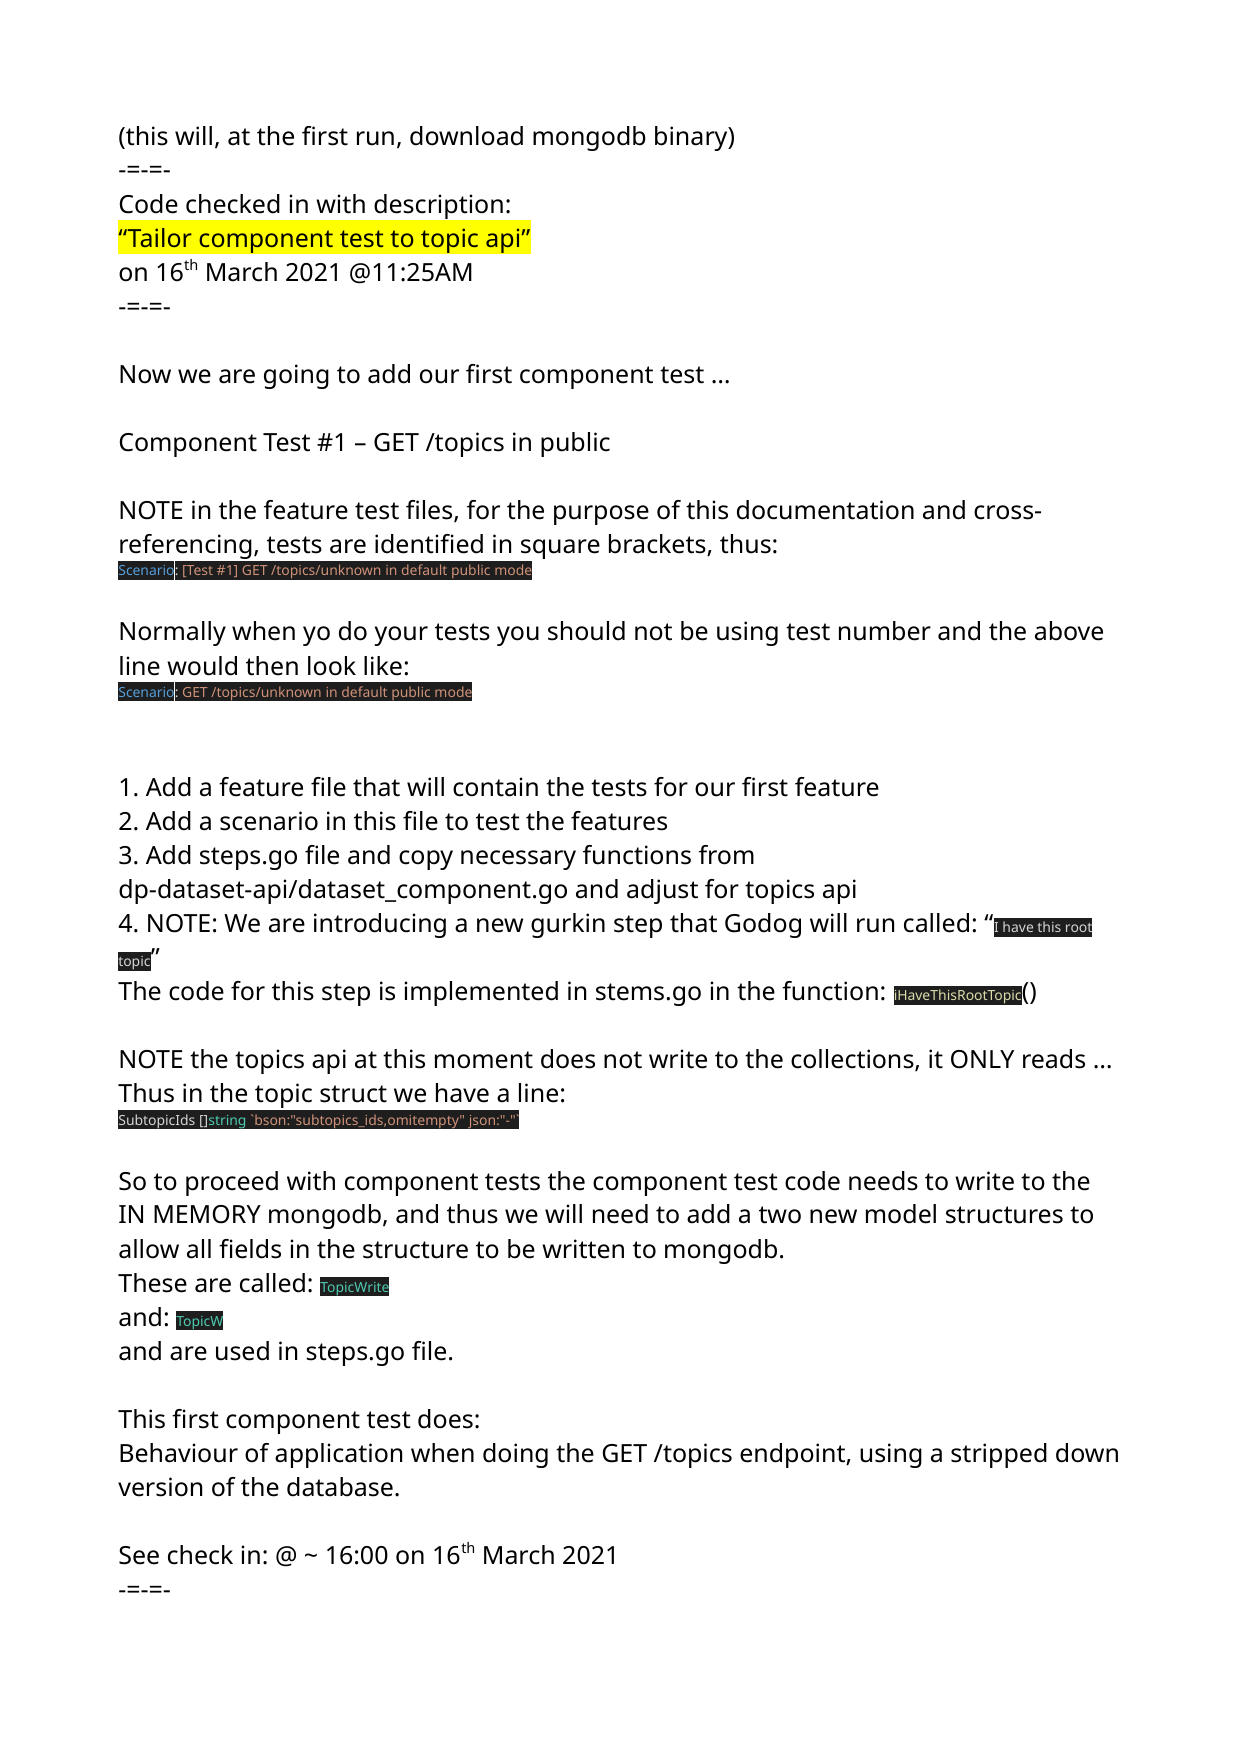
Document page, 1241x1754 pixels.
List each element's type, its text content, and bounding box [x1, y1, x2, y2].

text Scenario: GET /topics/unknown in default public mode [118, 682, 1122, 701]
text SubtopicIds []string `bson:"subtopics_ids,omitempty" json:"-"` [118, 1110, 1122, 1129]
text This first component test does: [118, 1402, 1122, 1436]
text NOTE in the feature test files, for the purpose of this documentation and cross-referencing, tests are identified in square brackets, thus: [118, 493, 1122, 561]
text Scenario: [Test #1] GET /topics/unknown in default public mode [118, 561, 1122, 580]
text See check in: @ ~ 16:00 on 16th March 2021 [118, 1538, 1122, 1572]
text on 16th March 2021 @11:25AM [118, 254, 1122, 288]
text Now we are going to add our first component test … [118, 357, 1122, 391]
text and are used in steps.go file. [118, 1333, 1122, 1367]
text (this will, at the first run, download mongodb binary) [118, 118, 1122, 152]
text 1. Add a feature file that will contain the tests for our first feature [118, 769, 1122, 803]
text 4. NOTE: We are introducing a new gurkin step that Godog will run called: “I have this root topic” [118, 906, 1122, 974]
text Code checked in with description: [118, 186, 1122, 220]
text and: TopicW [118, 1299, 1122, 1333]
text -=-=- [118, 152, 1122, 186]
text Normally when yo do your tests you should not be using test number and the above line would then look like: [118, 614, 1122, 682]
text 3. Add steps.go file and copy necessary functions from dp-dataset-api/dataset_component.go and adjust for topics api [118, 837, 1122, 906]
text These are called: TopicWrite [118, 1265, 1122, 1299]
text Component Test #1 – GET /topics in public [118, 425, 1122, 459]
text Thus in the topic struct we have a line: [118, 1076, 1122, 1110]
text -=-=- [118, 288, 1122, 322]
text 2. Add a scenario in this file to test the features [118, 803, 1122, 837]
text NOTE the topics api at this moment does not write to the collections, it ONLY reads … [118, 1042, 1122, 1076]
text The code for this step is implemented in stems.go in the function: iHaveThisRootTopic() [118, 974, 1122, 1008]
text So to proceed with component tests the component test code needs to write to the IN MEMORY mongodb, and thus we will need to add a two new model structures to allow all fields in the structure to be written to mongodb. [118, 1163, 1122, 1265]
text Behaviour of application when doing the GET /topics endpoint, using a stripped down version of the database. [118, 1436, 1122, 1504]
text -=-=- [118, 1572, 1122, 1606]
text “Tailor component test to topic api” [118, 220, 1122, 254]
